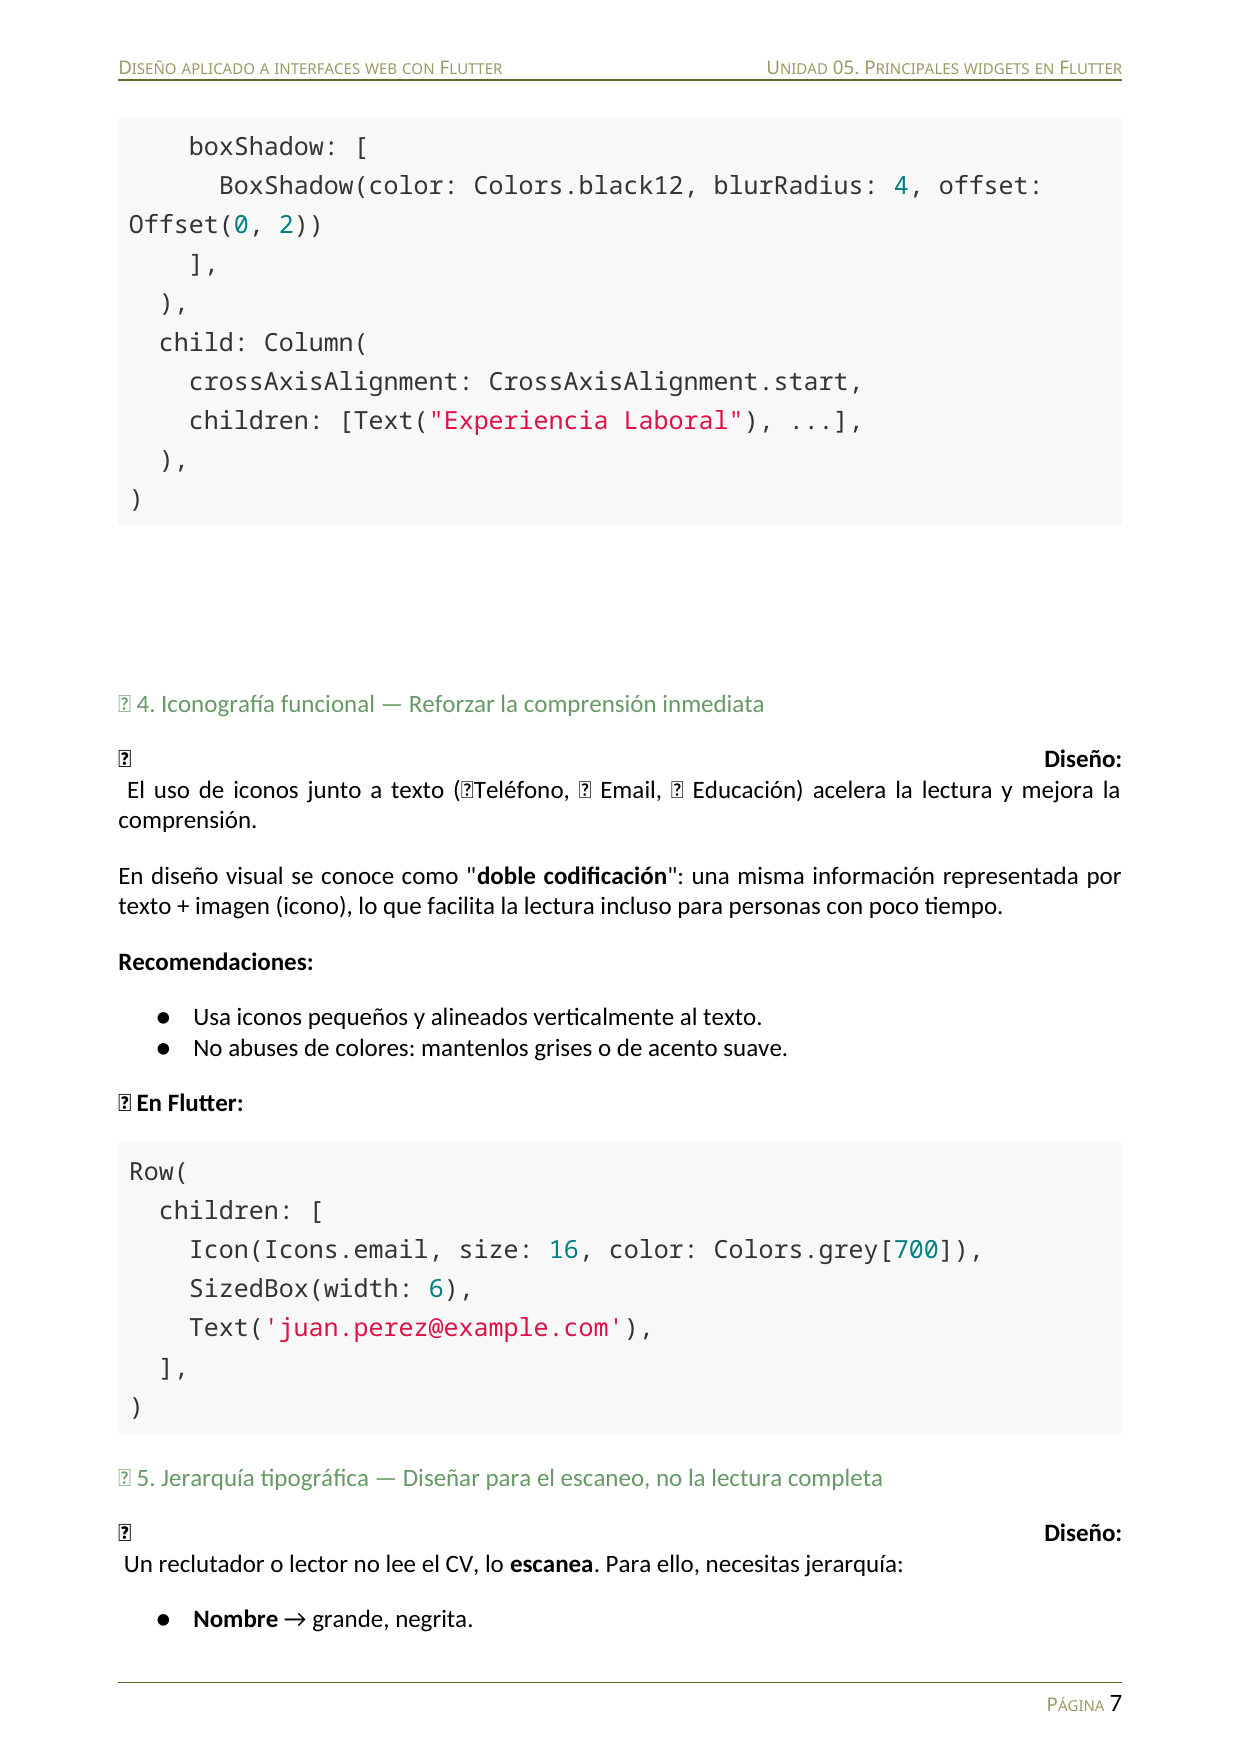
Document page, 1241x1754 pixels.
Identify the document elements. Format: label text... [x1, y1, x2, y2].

list Usa iconos pequeños y alineados verticalmente al texto. [156, 1001, 1122, 1032]
list Nombre → grande, negrita. [156, 1603, 1122, 1634]
text 🎨 Diseño: El uso de iconos junto a texto (📍Teléfono, 📧 Email, 📘 Educación) acelera la lectura y mejora la comprensión. [118, 743, 1122, 835]
text 🧪 En Flutter: [118, 1087, 1122, 1118]
subtitle 🔷 5. Jerarquía tipográfica — Diseñar para el escaneo, no la lectura completa [118, 1462, 1122, 1492]
list No abuses de colores: mantenlos grises o de acento suave. [156, 1032, 1122, 1062]
table_header boxShadow: [ BoxShadow(color: Colors.black12, blurRadius: 4, offset: Offset(0, 2)) ], ), child: Column( crossAxisAlignment: CrossAxisAlignment.start, children: [Text("Experiencia Laboral"), ...], ), ) [118, 118, 1122, 525]
text 🎨 Diseño: Un reclutador o lector no lee el CV, lo escanea. Para ello, necesitas jerarquía: [118, 1517, 1122, 1578]
text En diseño visual se conoce como "doble codificación": una misma información representada por texto + imagen (icono), lo que facilita la lectura incluso para personas con poco tiempo. [118, 860, 1122, 921]
table_header Row( children: [ Icon(Icons.email, size: 16, color: Colors.grey[700]), SizedBox(width: 6), Text('juan.perez@example.com'), ], ) [118, 1143, 1122, 1433]
subtitle 🔷 4. Iconografía funcional — Reforzar la comprensión inmediata [118, 688, 1122, 718]
text Recomendaciones: [118, 946, 1122, 976]
